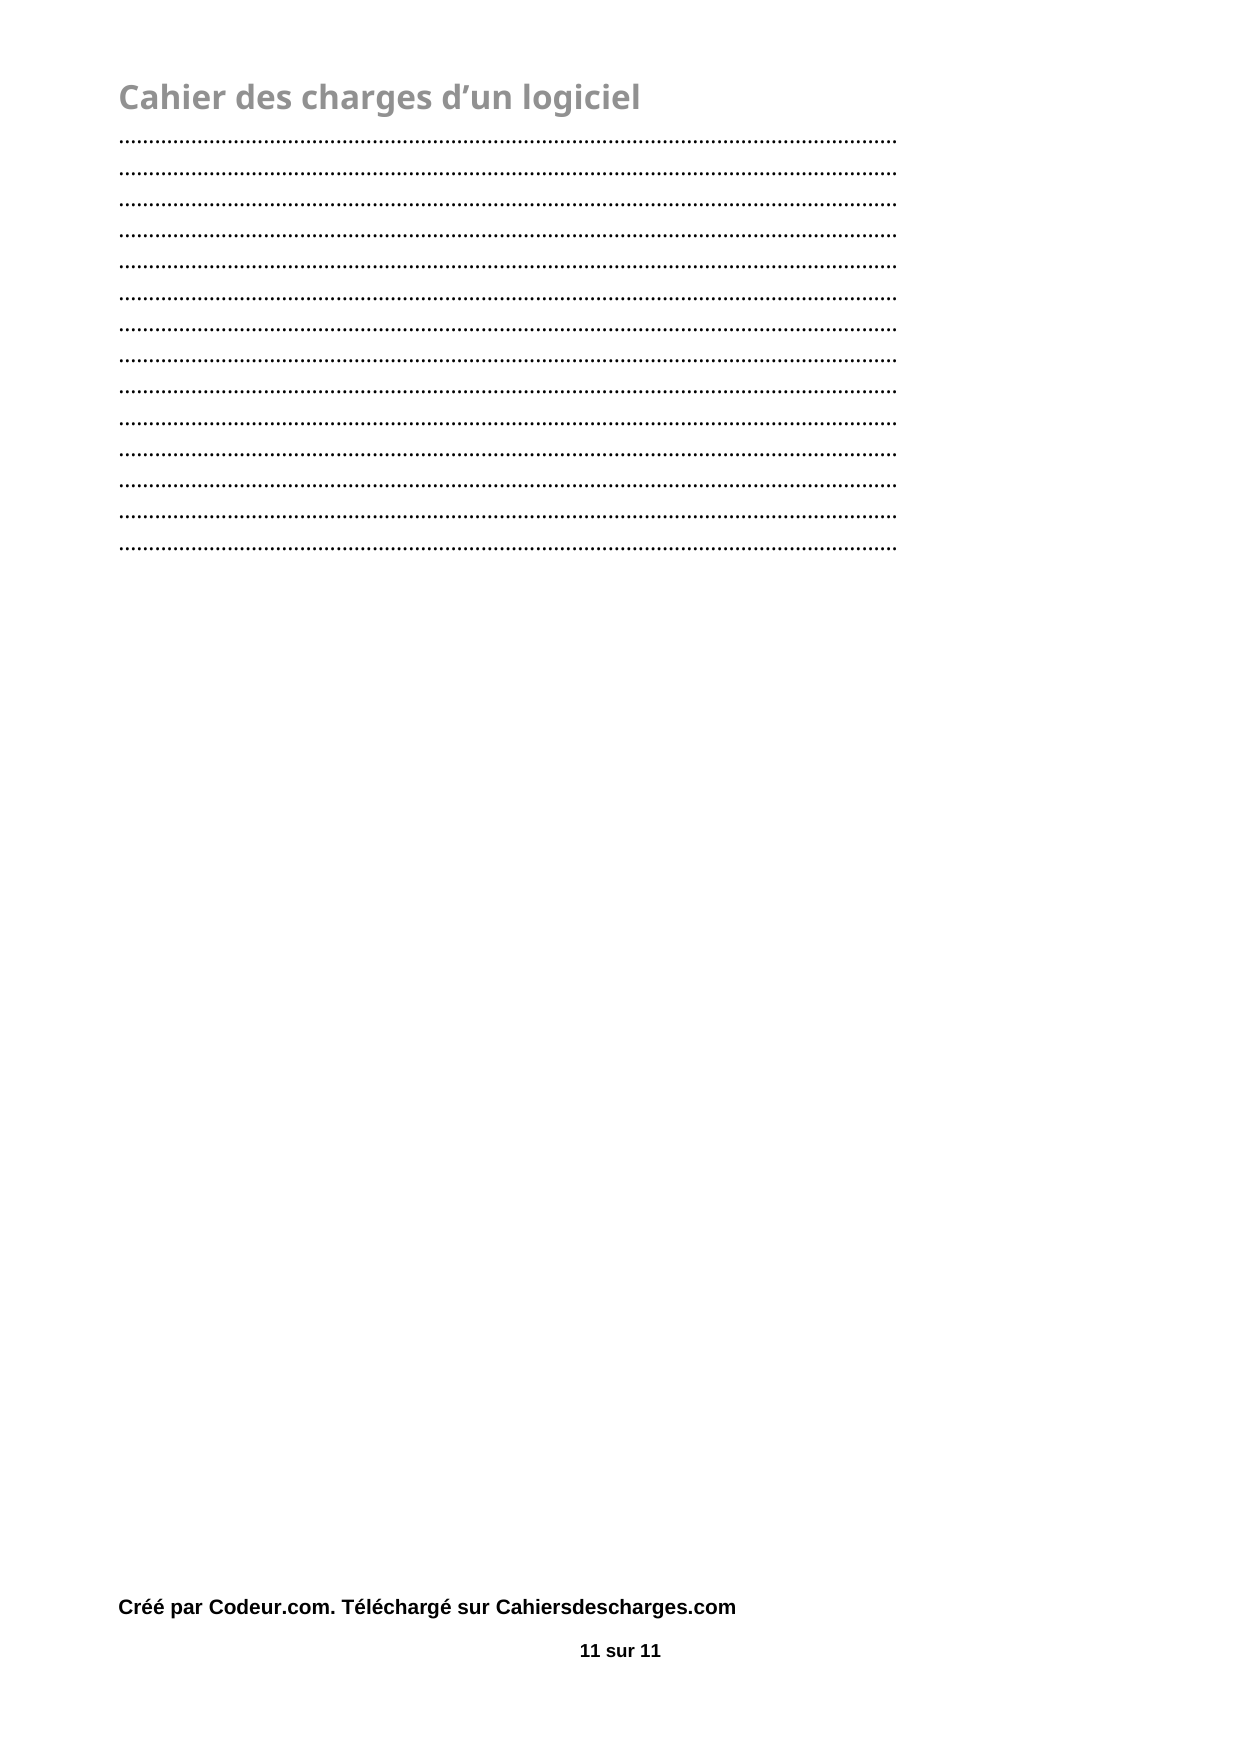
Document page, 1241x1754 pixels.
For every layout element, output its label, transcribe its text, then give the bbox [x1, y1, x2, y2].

text ………………………………………………………………………………………………………………… [118, 369, 1122, 401]
text ………………………………………………………………………………………………………………… [118, 307, 1122, 338]
text ………………………………………………………………………………………………………………… [118, 494, 1122, 526]
text ………………………………………………………………………………………………………………… [118, 151, 1122, 182]
text ………………………………………………………………………………………………………………… [118, 119, 1122, 151]
text ………………………………………………………………………………………………………………… [118, 338, 1122, 369]
text ………………………………………………………………………………………………………………… ………………………………………………………………………………………………………………… [118, 182, 1122, 244]
text ………………………………………………………………………………………………………………… [118, 401, 1122, 432]
text ………………………………………………………………………………………………………………… [118, 526, 1122, 557]
text ………………………………………………………………………………………………………………… ………………………………………………………………………………………………………………… [118, 244, 1122, 307]
text ………………………………………………………………………………………………………………… ………………………………………………………………………………………………………………… [118, 432, 1122, 494]
